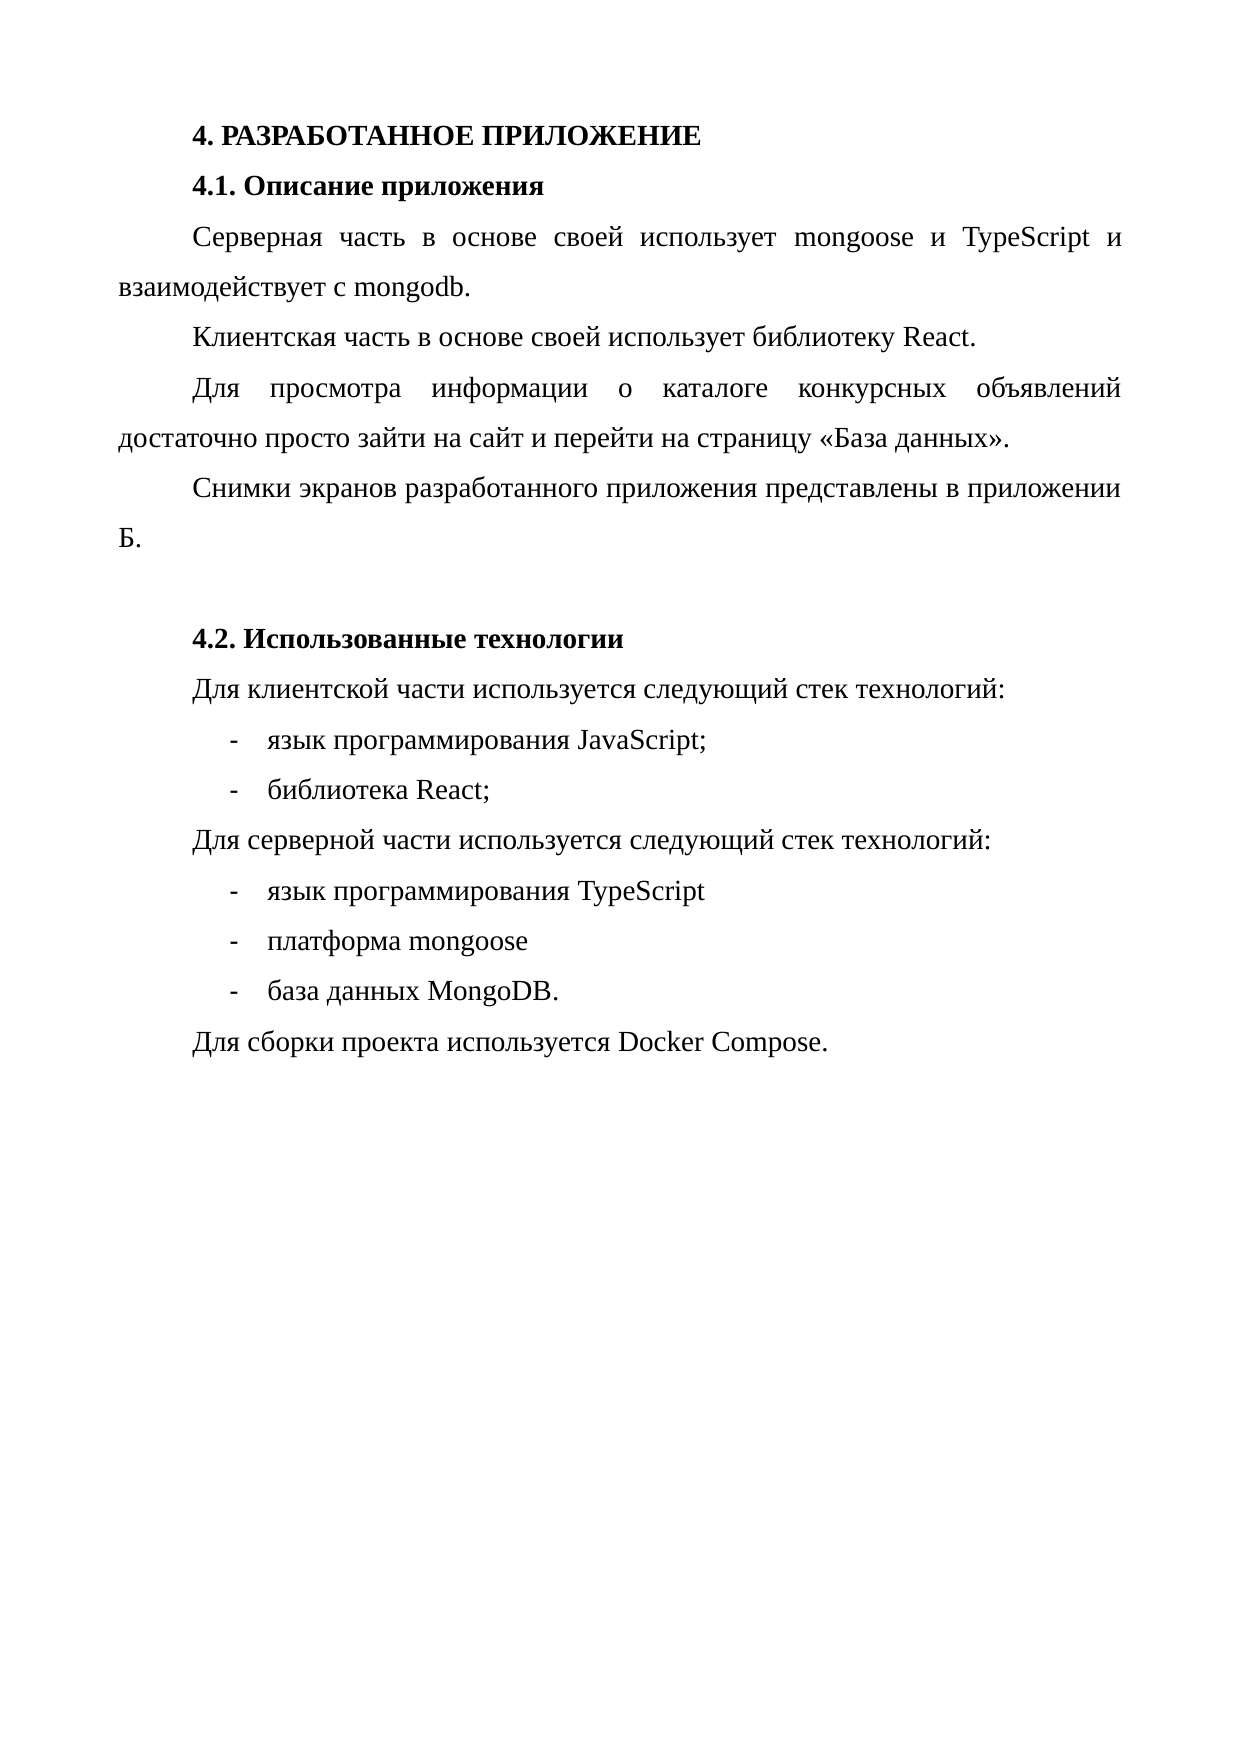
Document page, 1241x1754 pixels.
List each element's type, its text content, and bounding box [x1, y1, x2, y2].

list база данных MongoDB. [229, 973, 1122, 1007]
list платформа mongoose [229, 923, 1122, 957]
text Снимки экранов разработанного приложения представлены в приложении Б. [118, 470, 1122, 554]
text Для серверной части используется следующий стек технологий: [118, 822, 1122, 856]
list язык программирования TypeScript [229, 873, 1122, 906]
text Клиентская часть в основе своей использует библиотеку React. [118, 319, 1122, 353]
text 4.2. Использованные технологии [118, 621, 1122, 655]
text Серверная часть в основе своей использует mongoose и TypeScript и взаимодействует с mongodb. [118, 219, 1122, 303]
text 4. Разработанное приложение [118, 118, 1122, 152]
text Для клиентской части используется следующий стек технологий: [118, 672, 1122, 705]
list библиотека React; [229, 772, 1122, 806]
list язык программирования JavaScript; [229, 722, 1122, 755]
text Для просмотра информации о каталоге конкурсных объявлений достаточно просто зайти на сайт и перейти на страницу «База данных». [118, 370, 1122, 453]
text 4.1. Описание приложения [118, 168, 1122, 202]
text Для сборки проекта используется Docker Compose. [118, 1024, 1122, 1057]
